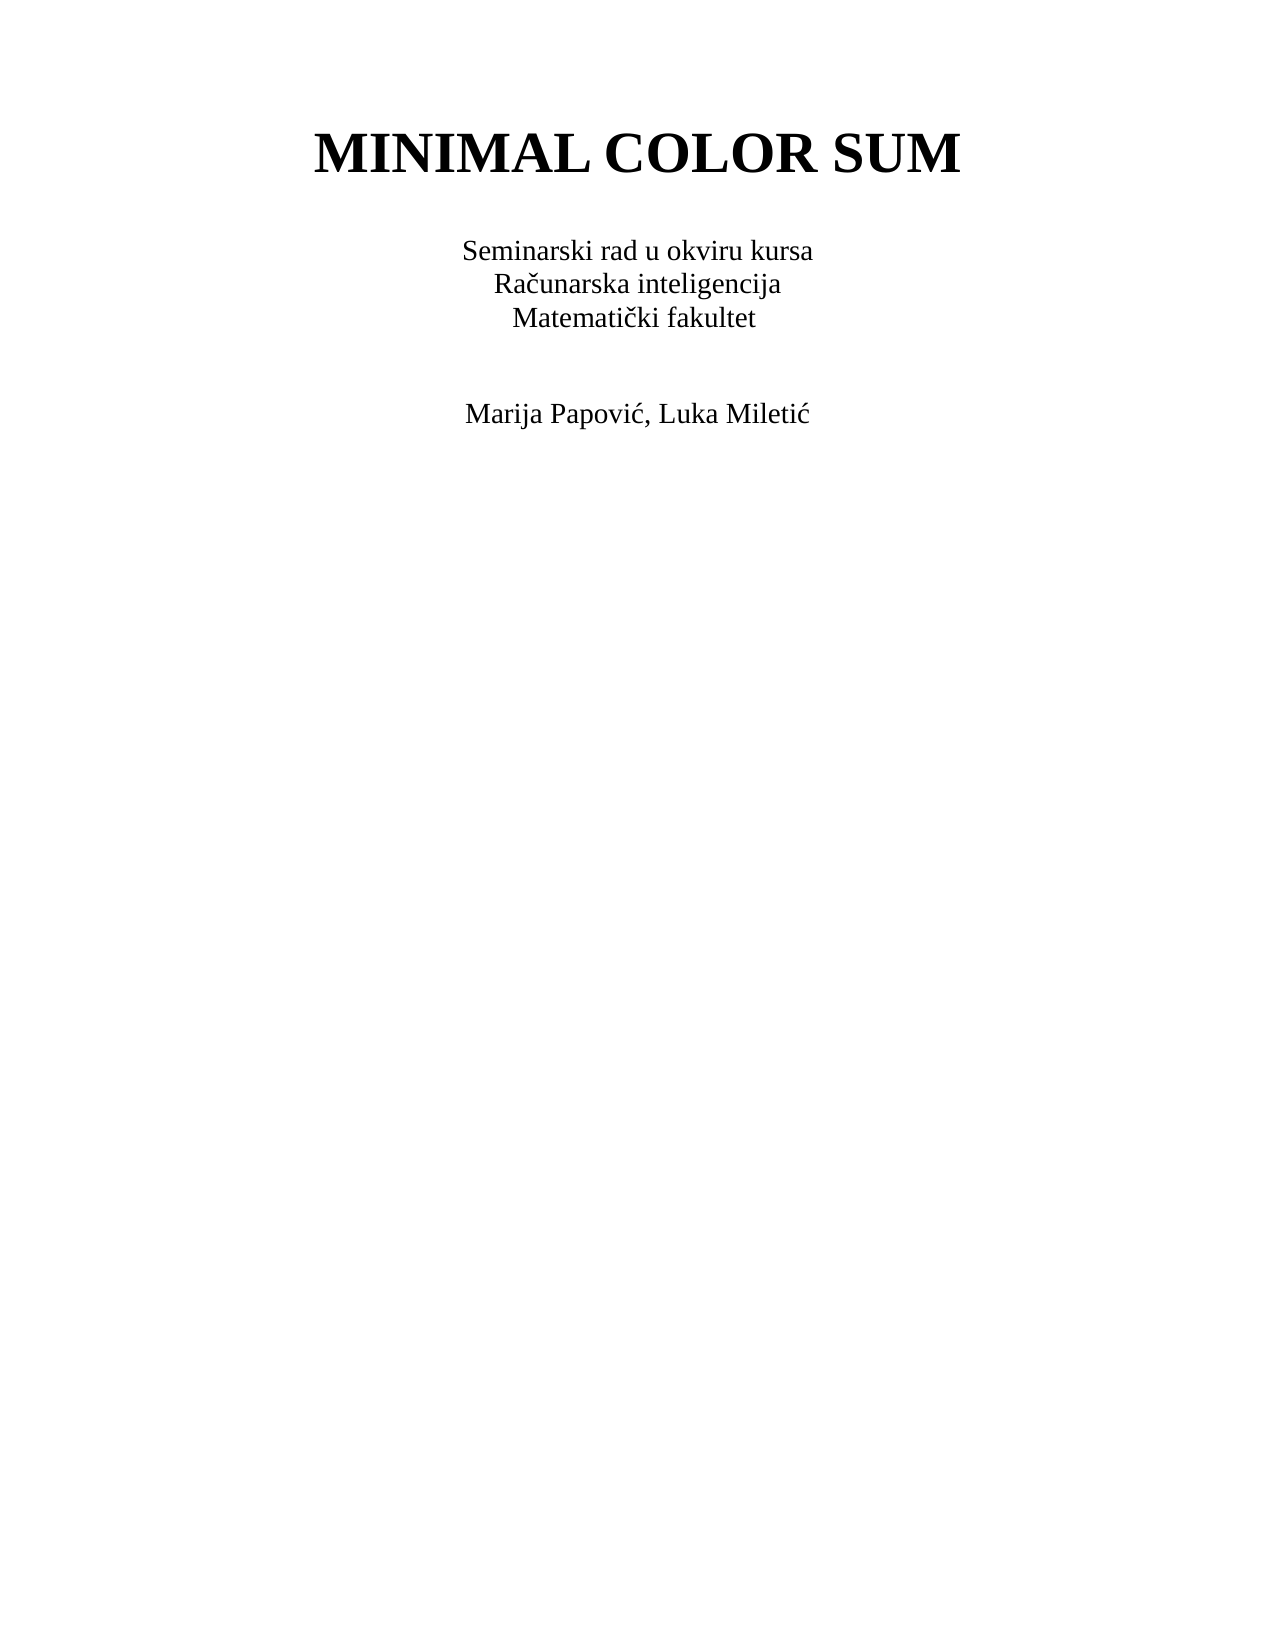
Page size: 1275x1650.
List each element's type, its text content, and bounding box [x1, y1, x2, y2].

text Seminarski rad u okviru kursa Računarska inteligencija Matematički fakultet [118, 233, 1157, 334]
text MINIMAL COLOR SUM [118, 118, 1157, 185]
text Marija Papović, Luka Miletić [118, 396, 1157, 430]
